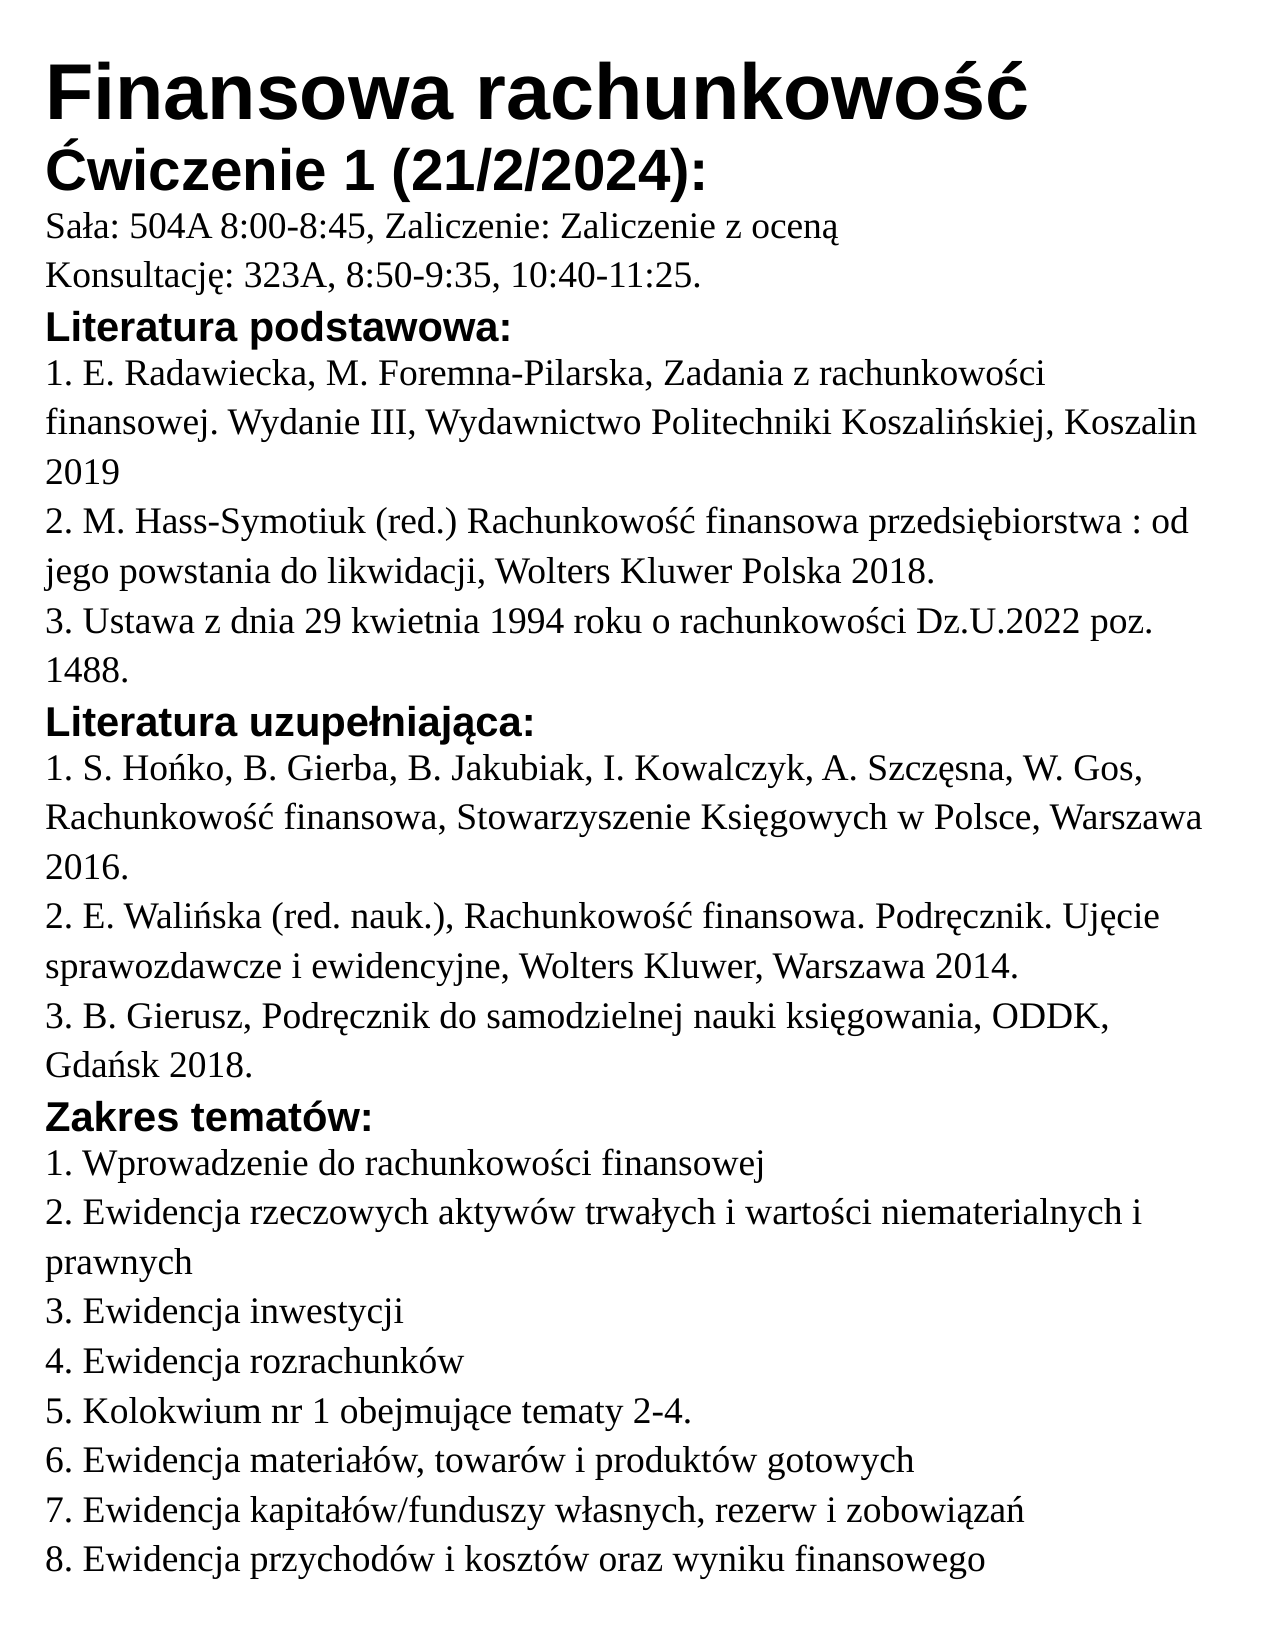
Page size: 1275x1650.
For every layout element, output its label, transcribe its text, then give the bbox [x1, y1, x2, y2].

text 1. E. Radawiecka, M. Foremna-Pilarska, Zadania z rachunkowości finansowej. Wydanie III, Wydawnictwo Politechniki Koszalińskiej, Koszalin 2019 [45, 350, 1230, 492]
text 2. E. Walińska (red. nauk.), Rachunkowość finansowa. Podręcznik. Ujęcie sprawozdawcze i ewidencyjne, Wolters Kluwer, Warszawa 2014. [45, 894, 1230, 987]
text 3. Ewidencja inwestycji [45, 1289, 1230, 1332]
text 1. S. Hońko, B. Gierba, B. Jakubiak, I. Kowalczyk, A. Szczęsna, W. Gos, Rachunkowość finansowa, Stowarzyszenie Księgowych w Polsce, Warszawa 2016. [45, 745, 1230, 887]
text Konsultację: 323A, 8:50-9:35, 10:40-11:25. [45, 253, 1230, 296]
text 5. Kolokwium nr 1 obejmujące tematy 2-4. [45, 1388, 1230, 1431]
text 2. M. Hass-Symotiuk (red.) Rachunkowość finansowa przedsiębiorstwa : od jego powstania do likwidacji, Wolters Kluwer Polska 2018. [45, 499, 1230, 592]
text Sała: 504A 8:00-8:45, Zaliczenie: Zaliczenie z oceną [45, 203, 1230, 246]
subtitle Ćwiczenie 1 (21/2/2024): [45, 136, 1230, 203]
text 4. Ewidencja rozrachunków [45, 1338, 1230, 1382]
text 7. Ewidencja kapitałów/funduszy własnych, rezerw i zobowiązań [45, 1487, 1230, 1530]
subtitle Literatura podstawowa: [45, 302, 1230, 350]
text 6. Ewidencja materiałów, towarów i produktów gotowych [45, 1438, 1230, 1481]
text 8. Ewidencja przychodów i kosztów oraz wyniku finansowego [45, 1537, 1230, 1580]
text 3. B. Gierusz, Podręcznik do samodzielnej nauki księgowania, ODDK, Gdańsk 2018. [45, 993, 1230, 1086]
subtitle Zakres tematów: [45, 1092, 1230, 1140]
text 3. Ustawa z dnia 29 kwietnia 1994 roku o rachunkowości Dz.U.2022 poz. 1488. [45, 598, 1230, 691]
text 2. Ewidencja rzeczowych aktywów trwałych i wartości niematerialnych i prawnych [45, 1190, 1230, 1282]
text 1. Wprowadzenie do rachunkowości finansowej [45, 1140, 1230, 1183]
subtitle Literatura uzupełniająca: [45, 697, 1230, 745]
title Finansowa rachunkowość [45, 45, 1230, 136]
